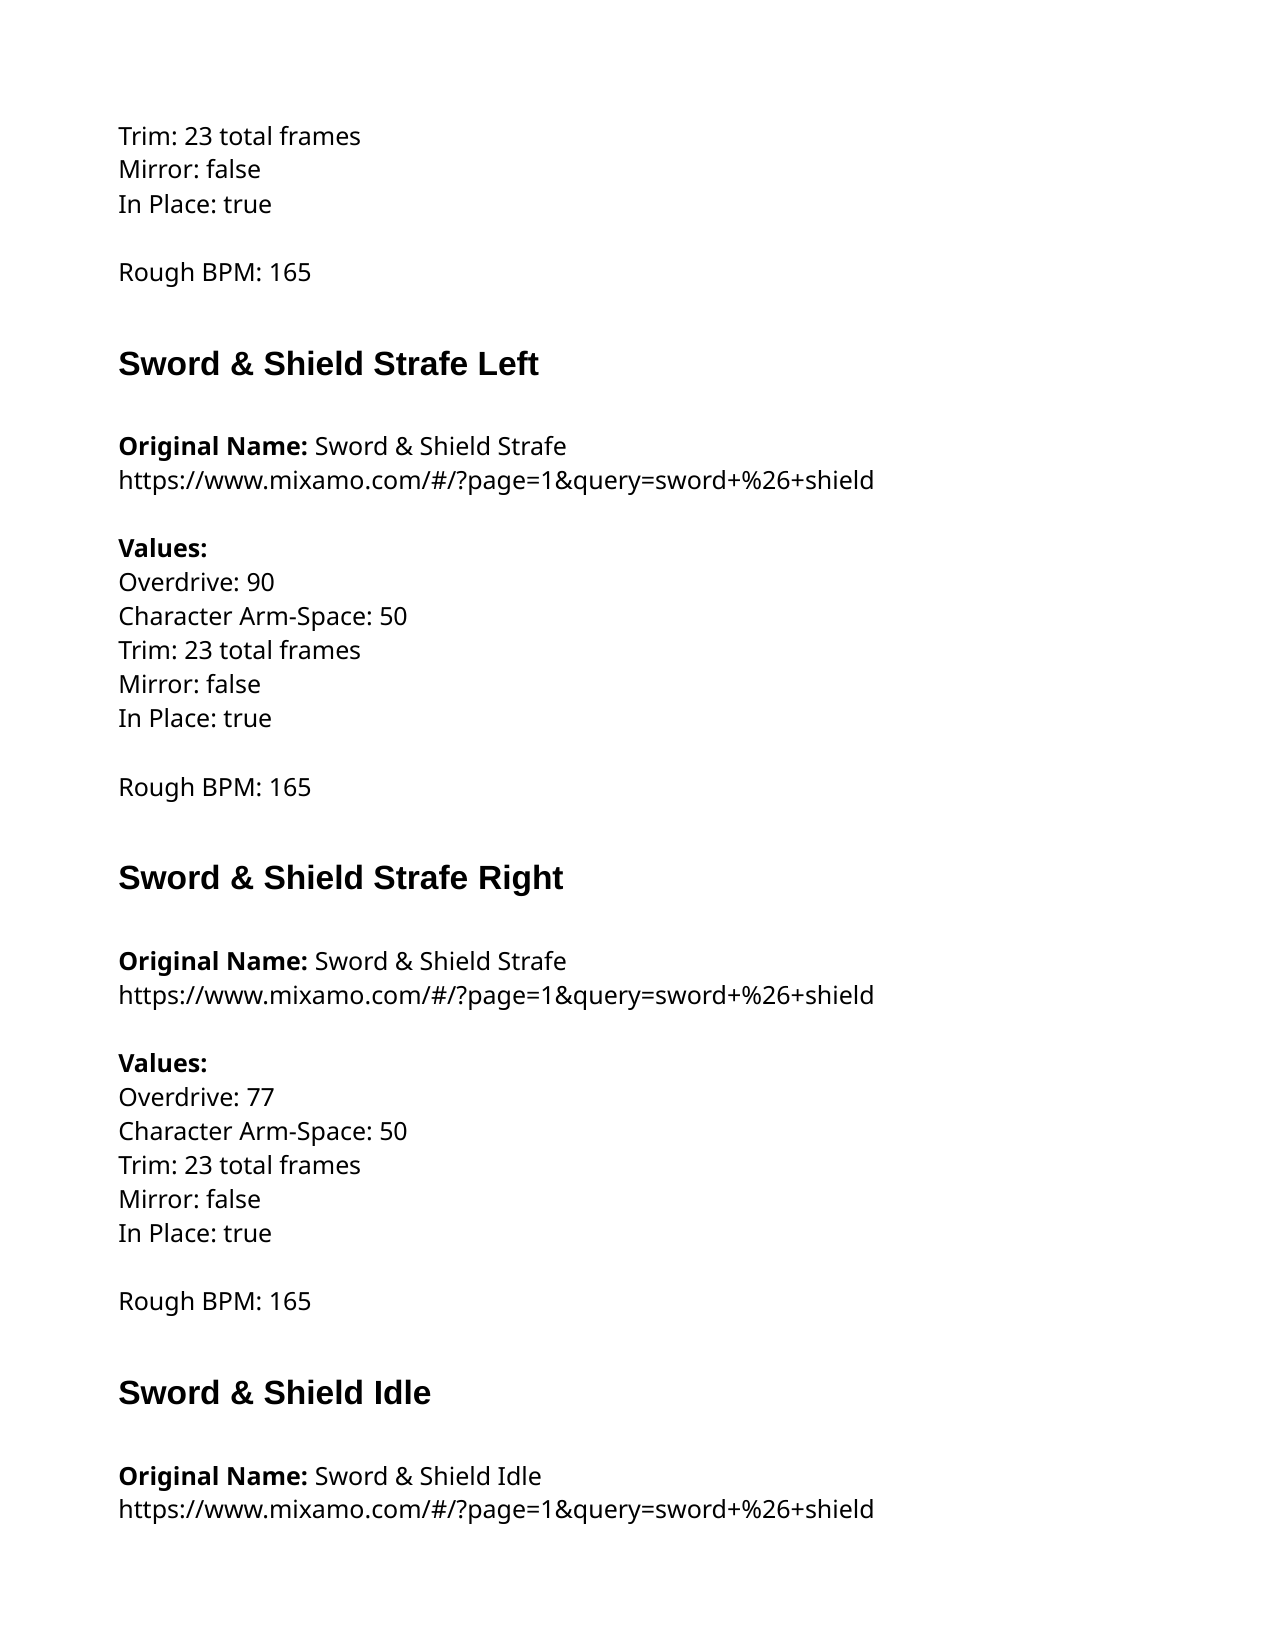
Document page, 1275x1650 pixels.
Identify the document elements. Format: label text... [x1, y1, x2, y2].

text Values: [118, 531, 1157, 565]
text In Place: true [118, 1216, 1157, 1250]
text Mirror: false [118, 152, 1157, 186]
text Rough BPM: 165 [118, 769, 1157, 803]
text Character Arm-Space: 50 [118, 599, 1157, 633]
text Trim: 23 total frames [118, 118, 1157, 152]
text Trim: 23 total frames [118, 633, 1157, 667]
text Overdrive: 77 [118, 1079, 1157, 1114]
text Mirror: false [118, 667, 1157, 701]
text In Place: true [118, 701, 1157, 735]
text Trim: 23 total frames [118, 1148, 1157, 1182]
subtitle Sword & Shield Strafe Left [118, 343, 1157, 382]
subtitle Sword & Shield Idle [118, 1373, 1157, 1412]
text Rough BPM: 165 [118, 254, 1157, 288]
text Character Arm-Space: 50 [118, 1114, 1157, 1148]
text Original Name: Sword & Shield Strafe [118, 943, 1157, 977]
text https://www.mixamo.com/#/?page=1&query=sword+%26+shield [118, 1492, 1157, 1526]
text https://www.mixamo.com/#/?page=1&query=sword+%26+shield [118, 463, 1157, 497]
text Rough BPM: 165 [118, 1284, 1157, 1318]
text Original Name: Sword & Shield Strafe [118, 428, 1157, 463]
text Overdrive: 90 [118, 565, 1157, 599]
text Values: [118, 1046, 1157, 1079]
text In Place: true [118, 186, 1157, 220]
text Mirror: false [118, 1182, 1157, 1216]
text https://www.mixamo.com/#/?page=1&query=sword+%26+shield [118, 977, 1157, 1011]
text Original Name: Sword & Shield Idle [118, 1458, 1157, 1492]
subtitle Sword & Shield Strafe Right [118, 858, 1157, 897]
